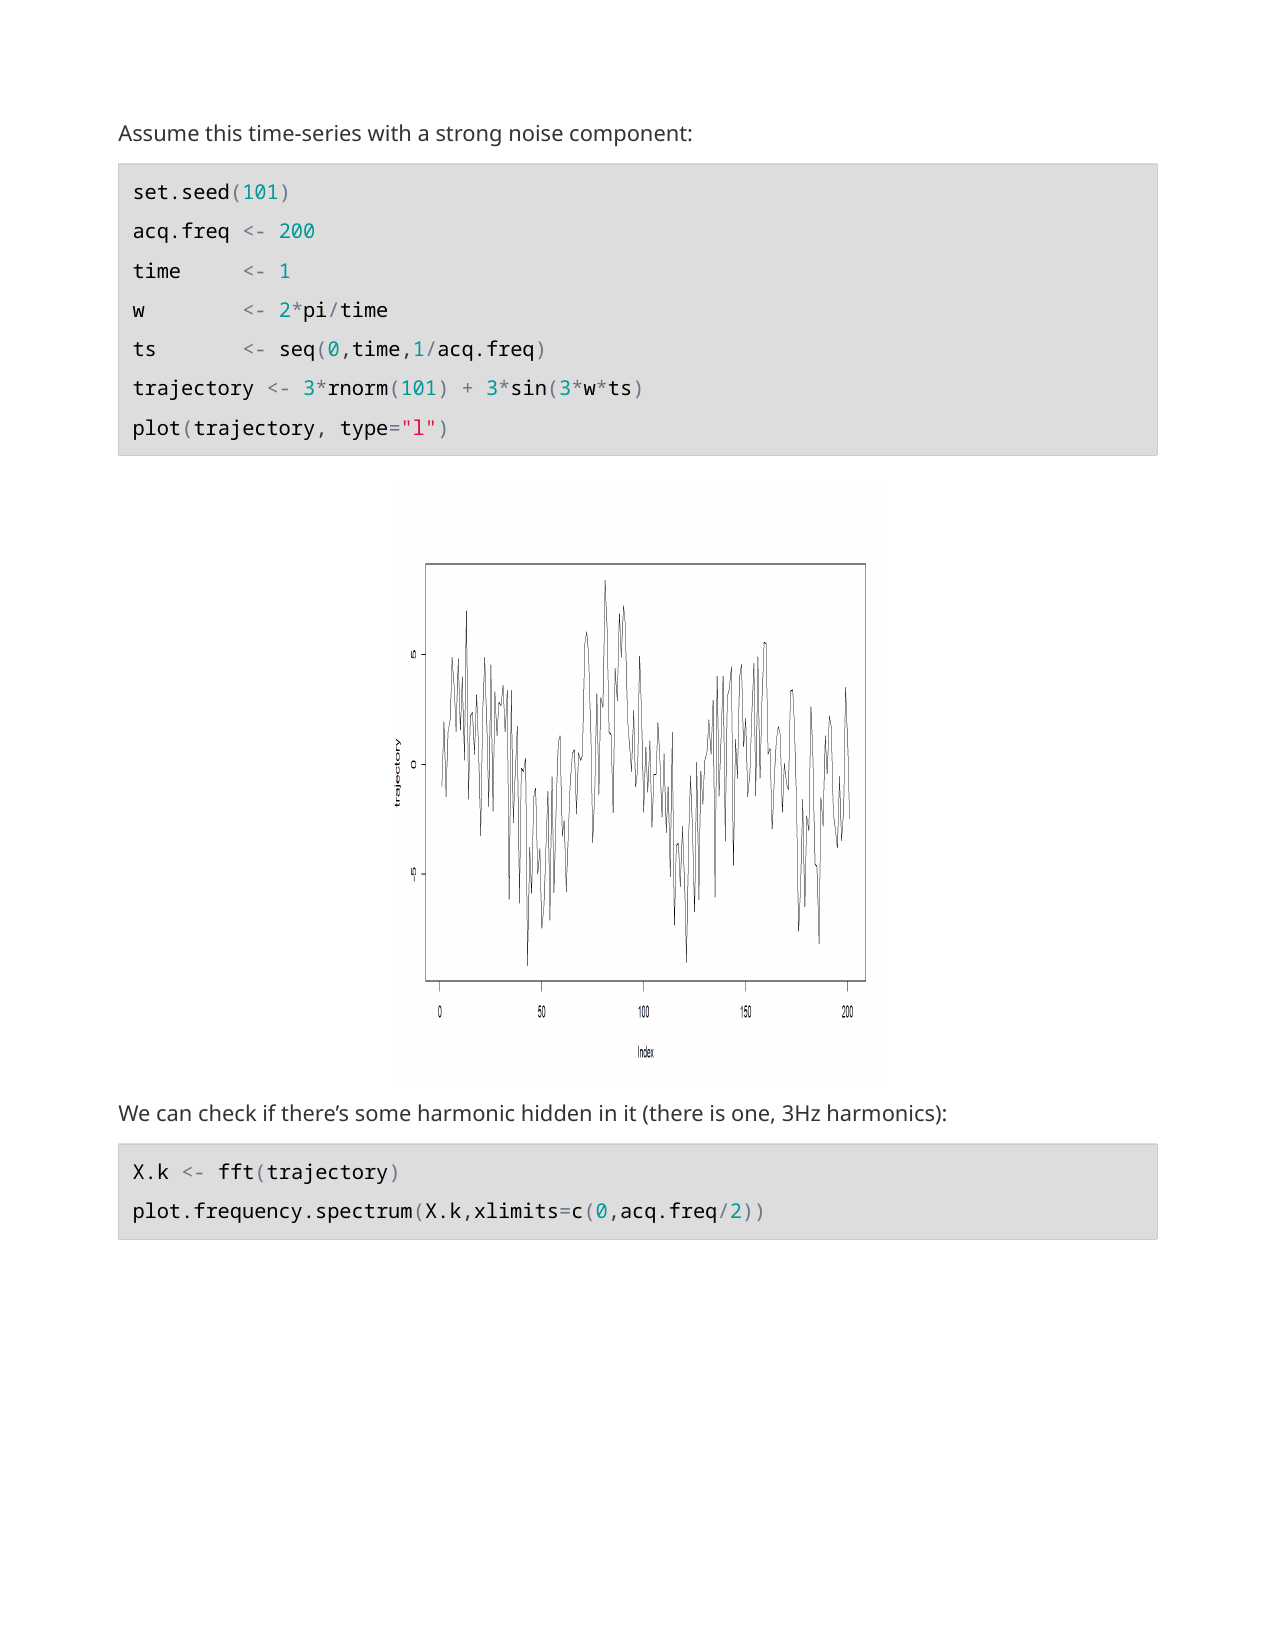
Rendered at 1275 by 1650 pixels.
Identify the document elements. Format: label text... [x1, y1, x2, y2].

text X.k <- fft(trajectory) plot.frequency.spectrum(X.k,xlimits=c(0,acq.freq/2)) [119, 1145, 1157, 1239]
text Assume this time-series with a strong noise component: [118, 118, 1157, 148]
picture [392, 482, 883, 1083]
text We can check if there’s some harmonic hidden in it (there is one, 3Hz harmonics): [118, 1098, 1157, 1128]
text set.seed(101) acq.freq <- 200 time <- 1 w <- 2*pi/time ts <- seq(0,time,1/acq.freq) trajectory <- 3*rnorm(101) + 3*sin(3*w*ts) plot(trajectory, type="l") [119, 165, 1157, 455]
